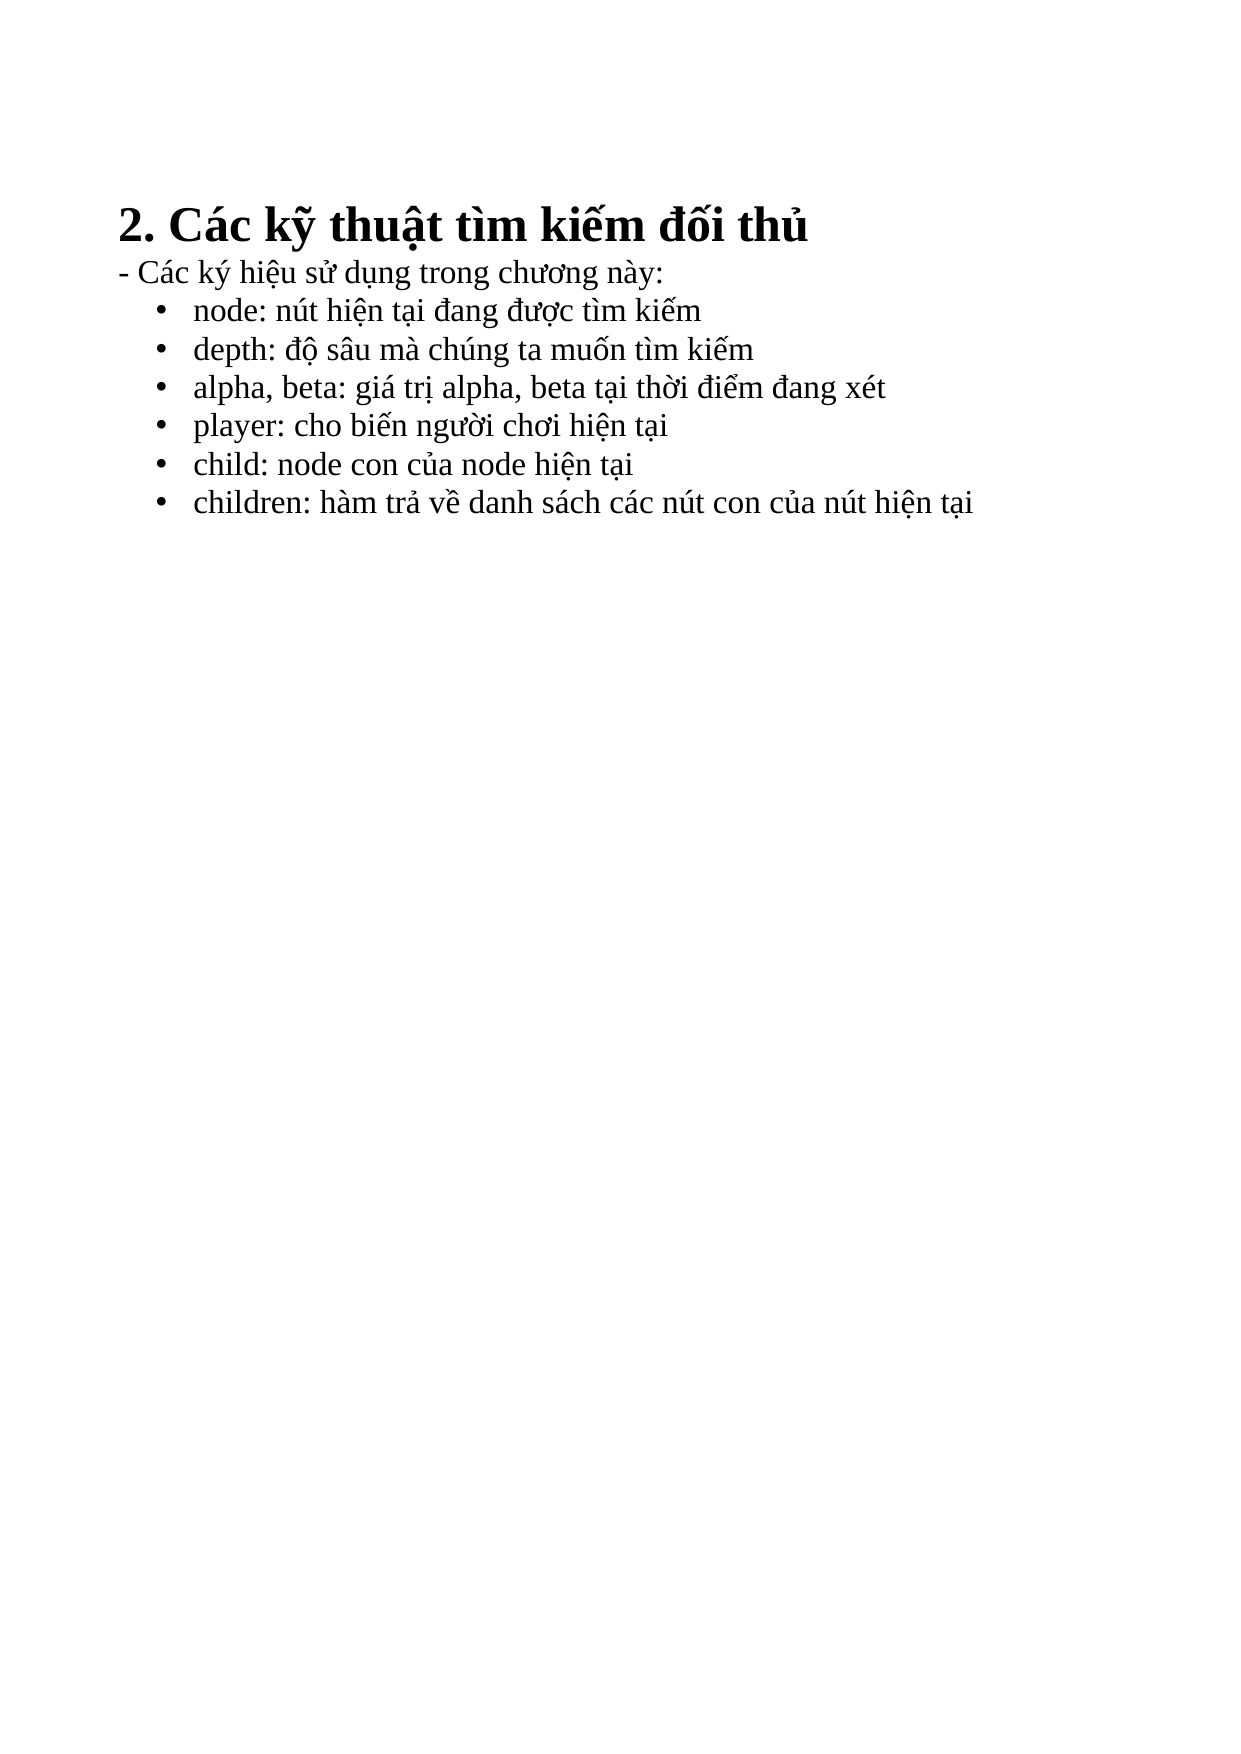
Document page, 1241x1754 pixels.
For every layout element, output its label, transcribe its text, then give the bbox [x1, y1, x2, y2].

text 2. Các kỹ thuật tìm kiếm đối thủ [118, 195, 1122, 252]
list depth: độ sâu mà chúng ta muốn tìm kiếm [156, 329, 1122, 367]
list player: cho biến người chơi hiện tại [156, 406, 1122, 444]
list child: node con của node hiện tại [156, 444, 1122, 482]
list alpha, beta: giá trị alpha, beta tại thời điểm đang xét [156, 367, 1122, 406]
list children: hàm trả về danh sách các nút con của nút hiện tại [156, 482, 1122, 521]
text - Các ký hiệu sử dụng trong chương này: [118, 252, 1122, 291]
list node: nút hiện tại đang được tìm kiếm [156, 291, 1122, 329]
